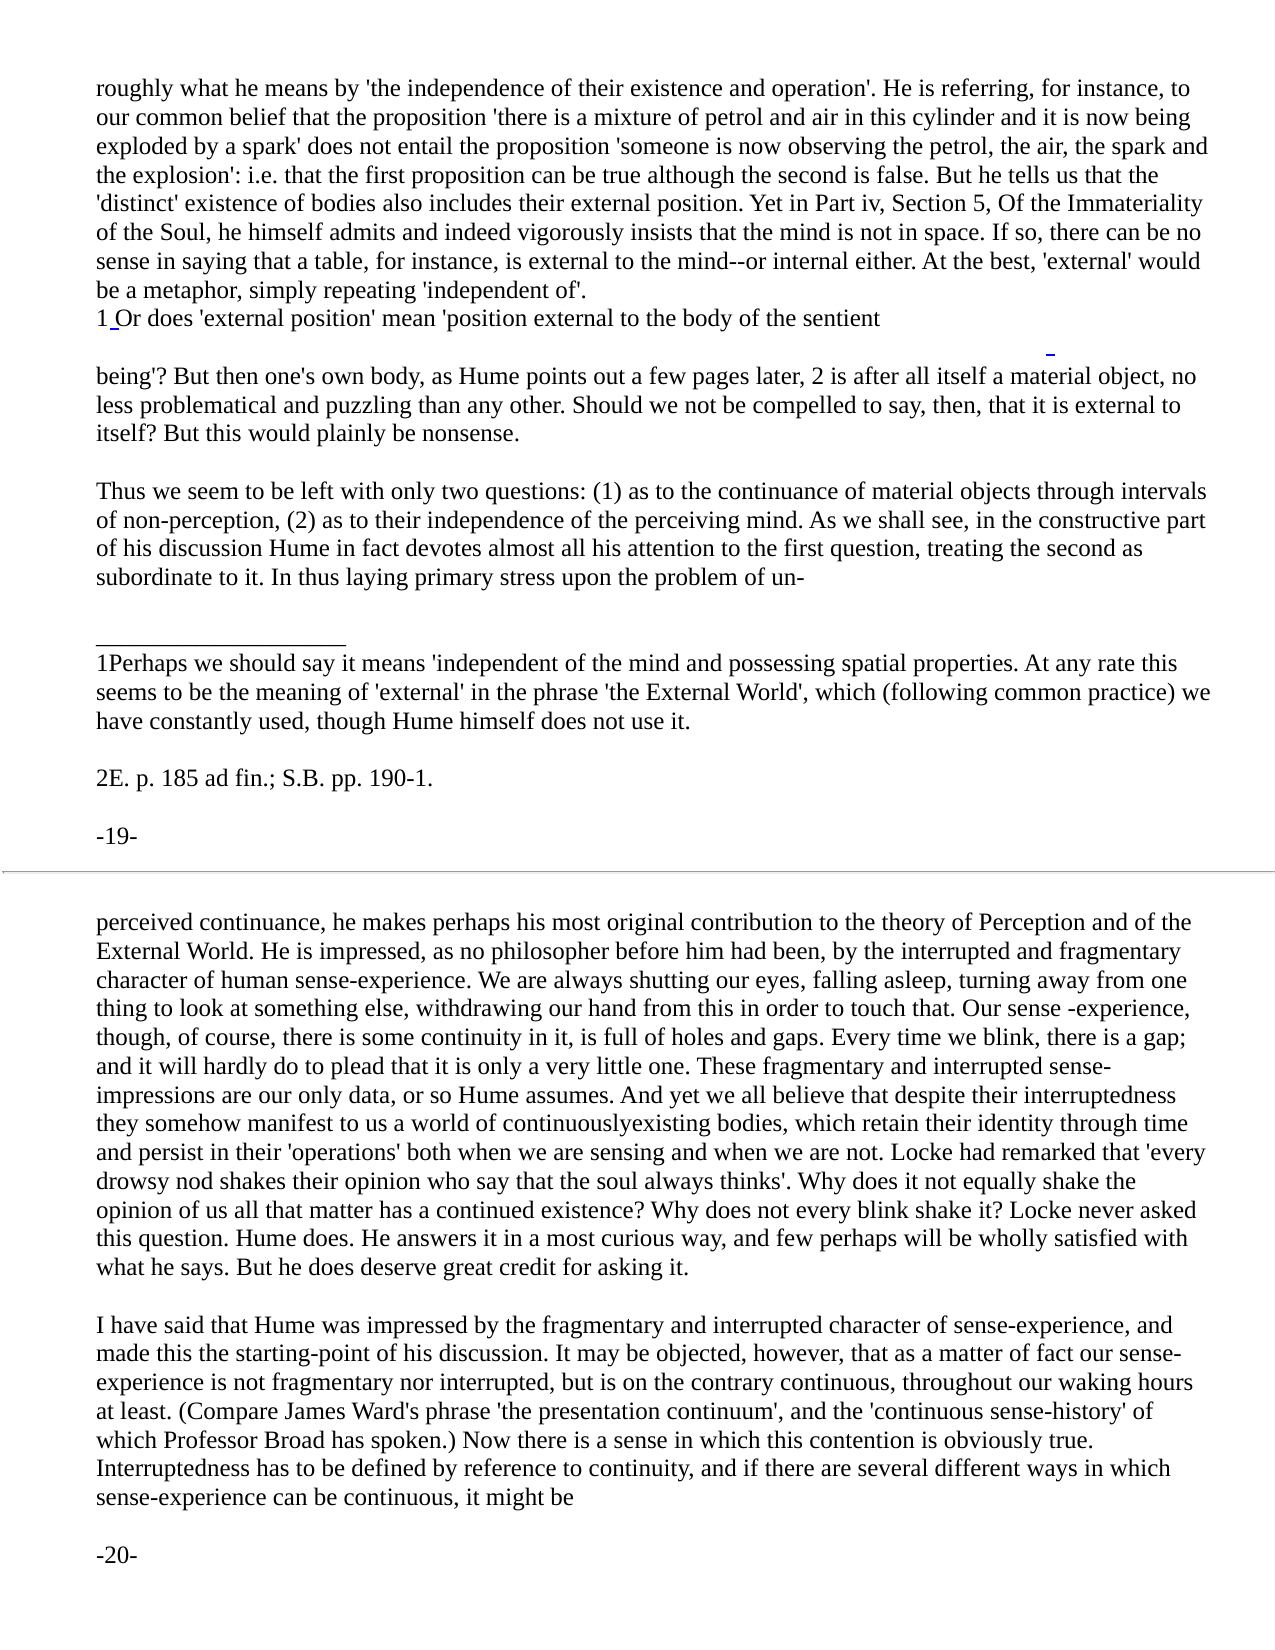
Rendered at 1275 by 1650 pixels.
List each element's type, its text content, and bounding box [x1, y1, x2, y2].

text -20- [96, 1540, 1212, 1568]
text being'? But then one's own body, as Hume points out a few pages later, 2 is after all itself a material object, no less problematical and puzzling than any other. Should we not be compelled to say, then, that it is external to itself? But this would plainly be nonsense. [96, 361, 1212, 447]
text perceived continuance, he makes perhaps his most original contribution to the theory of Perception and of the External World. He is impressed, as no philosopher before him had been, by the interrupted and fragmentary character of human sense-experience. We are always shutting our eyes, falling asleep, turning away from one thing to look at something else, withdrawing our hand from this in order to touch that. Our sense -experience, though, of course, there is some continuity in it, is full of holes and gaps. Every time we blink, there is a gap; and it will hardly do to plead that it is only a very little one. These fragmentary and interrupted sense-impressions are our only data, or so Hume assumes. And yet we all believe that despite their interruptedness they somehow manifest to us a world of continuouslyexisting bodies, which retain their identity through time and persist in their 'operations' both when we are sensing and when we are not. Locke had remarked that 'every drowsy nod shakes their opinion who say that the soul always thinks'. Why does it not equally shake the opinion of us all that matter has a continued existence? Why does not every blink shake it? Locke never asked this question. Hume does. He answers it in a most curious way, and few perhaps will be wholly satisfied with what he says. But he does deserve great credit for asking it. [96, 907, 1212, 1281]
text 2E. p. 185 ad fin.; S.B. pp. 190-1. [96, 763, 1212, 792]
text roughly what he means by 'the independence of their existence and operation'. He is referring, for instance, to our common belief that the proposition 'there is a mixture of petrol and air in this cylinder and it is now being exploded by a spark' does not entail the proposition 'someone is now observing the petrol, the air, the spark and the explosion': i.e. that the first proposition can be true although the second is false. But he tells us that the 'distinct' existence of bodies also includes their external position. Yet in Part iv, Section 5, Of the Immateriality of the Soul, he himself admits and indeed vigorously insists that the mind is not in space. If so, there can be no sense in saying that a table, for instance, is external to the mind--or internal either. At the best, 'external' would be a metaphor, simply repeating 'independent of'. [96, 73, 1212, 303]
text ____________________ [96, 620, 1212, 648]
text -19- [96, 821, 1212, 850]
picture [0, 867, 1275, 876]
text 1Perhaps we should say it means 'independent of the mind and possessing spatial properties. At any rate this seems to be the meaning of 'external' in the phrase 'the External World', which (following common practice) we have constantly used, though Hume himself does not use it. [96, 648, 1212, 735]
text I have said that Hume was impressed by the fragmentary and interrupted character of sense-experience, and made this the starting-point of his discussion. It may be objected, however, that as a matter of fact our sense-experience is not fragmentary nor interrupted, but is on the contrary continuous, throughout our waking hours at least. (Compare James Ward's phrase 'the presentation continuum', and the 'continuous sense-history' of which Professor Broad has spoken.) Now there is a sense in which this contention is obviously true. Interruptedness has to be defined by reference to continuity, and if there are several different ways in which sense-experience can be continuous, it might be [96, 1310, 1212, 1511]
text Thus we seem to be left with only two questions: (1) as to the continuance of material objects through intervals of non-perception, (2) as to their independence of the perceiving mind. As we shall see, in the constructive part of his discussion Hume in fact devotes almost all his attention to the first question, treating the second as subordinate to it. In thus laying primary stress upon the problem of un- [96, 476, 1212, 591]
text 1 Or does 'external position' mean 'position external to the body of the sentient [96, 303, 1212, 332]
